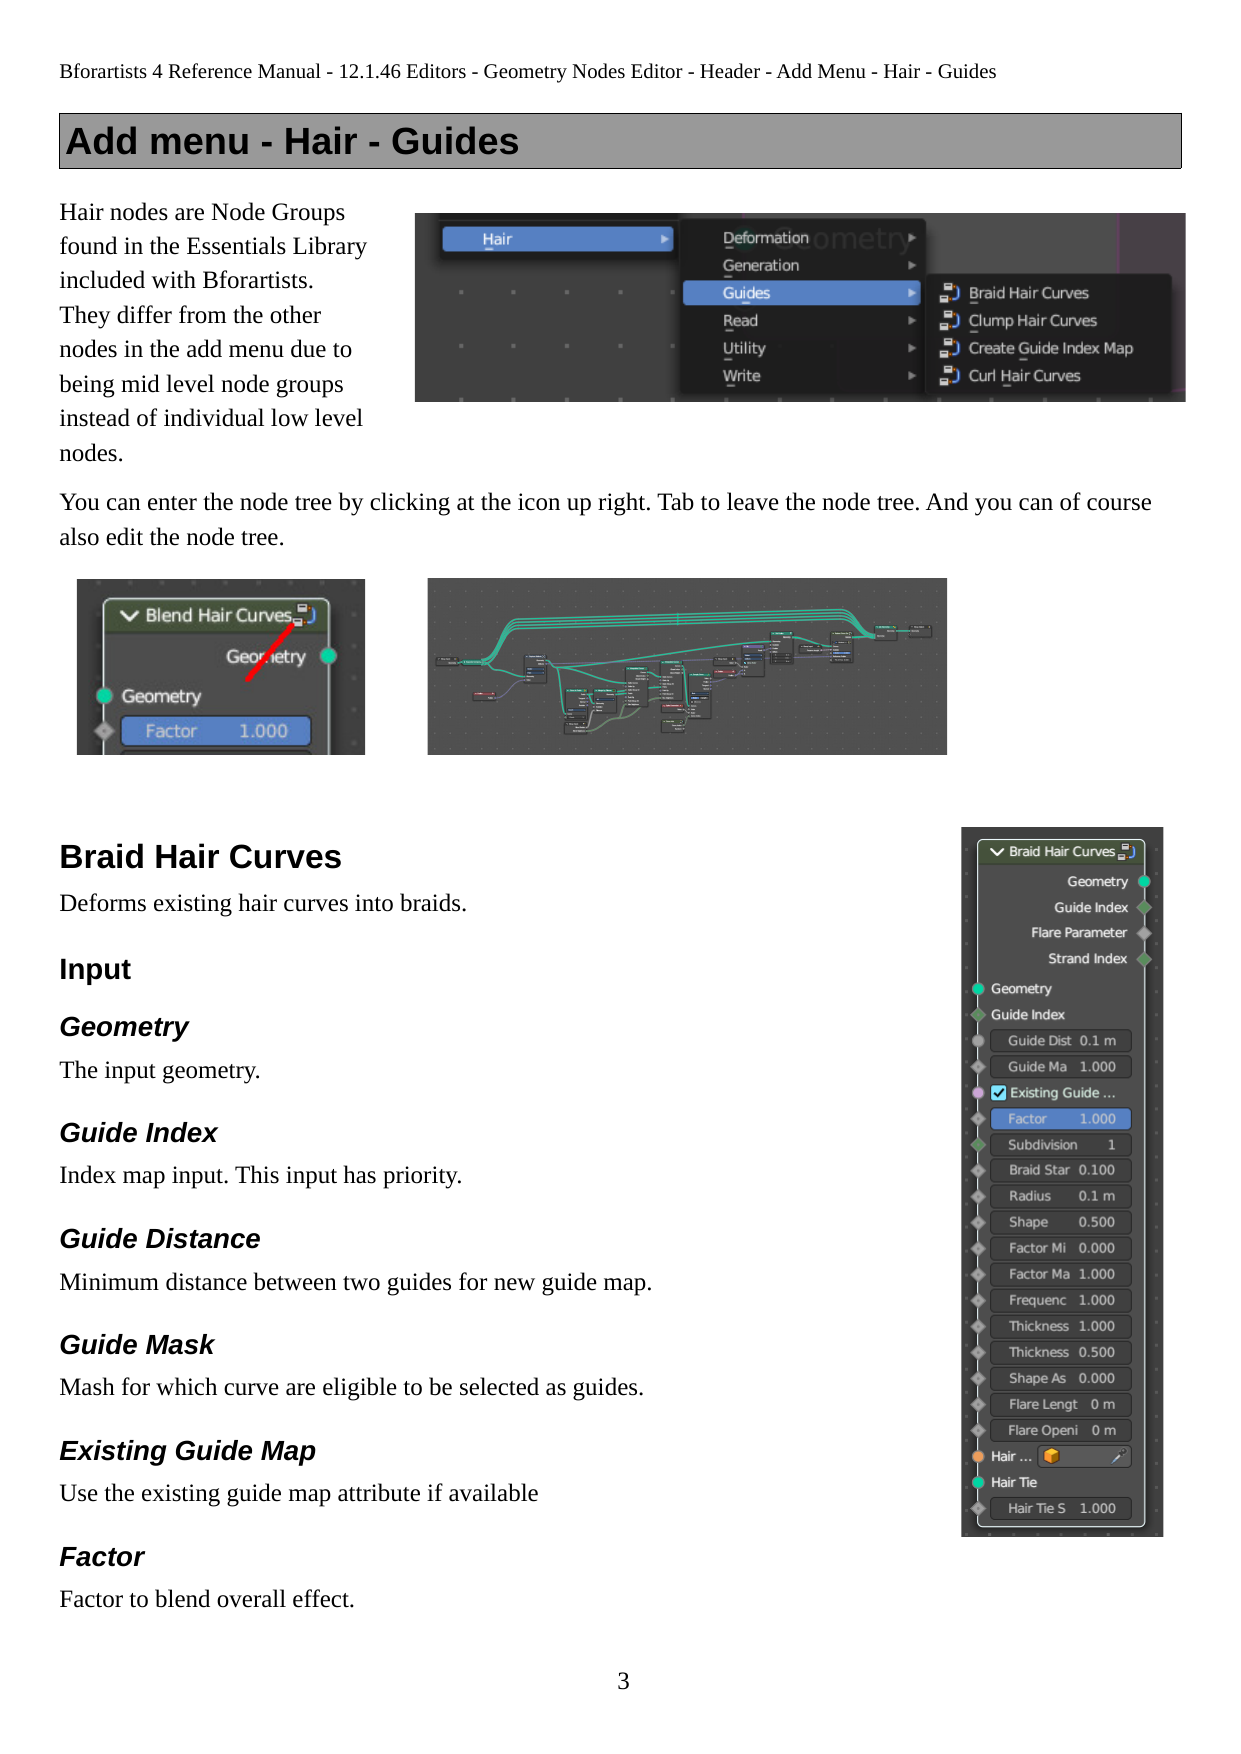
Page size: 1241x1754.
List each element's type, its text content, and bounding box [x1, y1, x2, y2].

picture [427, 578, 948, 755]
subtitle [1164, 1328, 1181, 1360]
subtitle Factor [59, 1540, 1181, 1572]
text The input geometry. [59, 1055, 961, 1083]
text Mash for which curve are eligible to be selected as guides. [59, 1372, 961, 1401]
subtitle Braid Hair Curves [59, 837, 961, 875]
text Hair nodes are Node Groups found in the Essentials Library included with Bforartists. They differ from the other nodes in the add menu due to being mid level node groups instead of individual low level nodes. [59, 197, 1181, 467]
text Factor to blend overall effect. [59, 1584, 1181, 1613]
subtitle [1164, 1116, 1181, 1148]
subtitle [1164, 1222, 1181, 1254]
text Minimum distance between two guides for new guide map. [59, 1267, 961, 1295]
table_header Add menu - Hair - Guides [60, 114, 1181, 168]
subtitle Guide Mask [59, 1328, 961, 1360]
subtitle [1164, 1010, 1181, 1042]
text Deforms existing hair curves into braids. [59, 888, 961, 917]
subtitle [1164, 837, 1181, 875]
subtitle [1164, 1434, 1181, 1466]
picture [414, 213, 1186, 402]
text Use the existing guide map attribute if available [59, 1478, 961, 1507]
subtitle [1164, 952, 1181, 985]
picture [961, 827, 1164, 1537]
subtitle Existing Guide Map [59, 1434, 961, 1466]
subtitle Guide Index [59, 1116, 961, 1148]
text Index map input. This input has priority. [59, 1161, 961, 1189]
subtitle Geometry [59, 1010, 961, 1042]
subtitle Input [59, 952, 961, 985]
text You can enter the node tree by clicking at the icon up right. Tab to leave the node tree. And you can of course also edit the node tree. [59, 487, 1181, 550]
picture [76, 579, 366, 755]
subtitle Guide Distance [59, 1222, 961, 1254]
text [1164, 1055, 1181, 1083]
